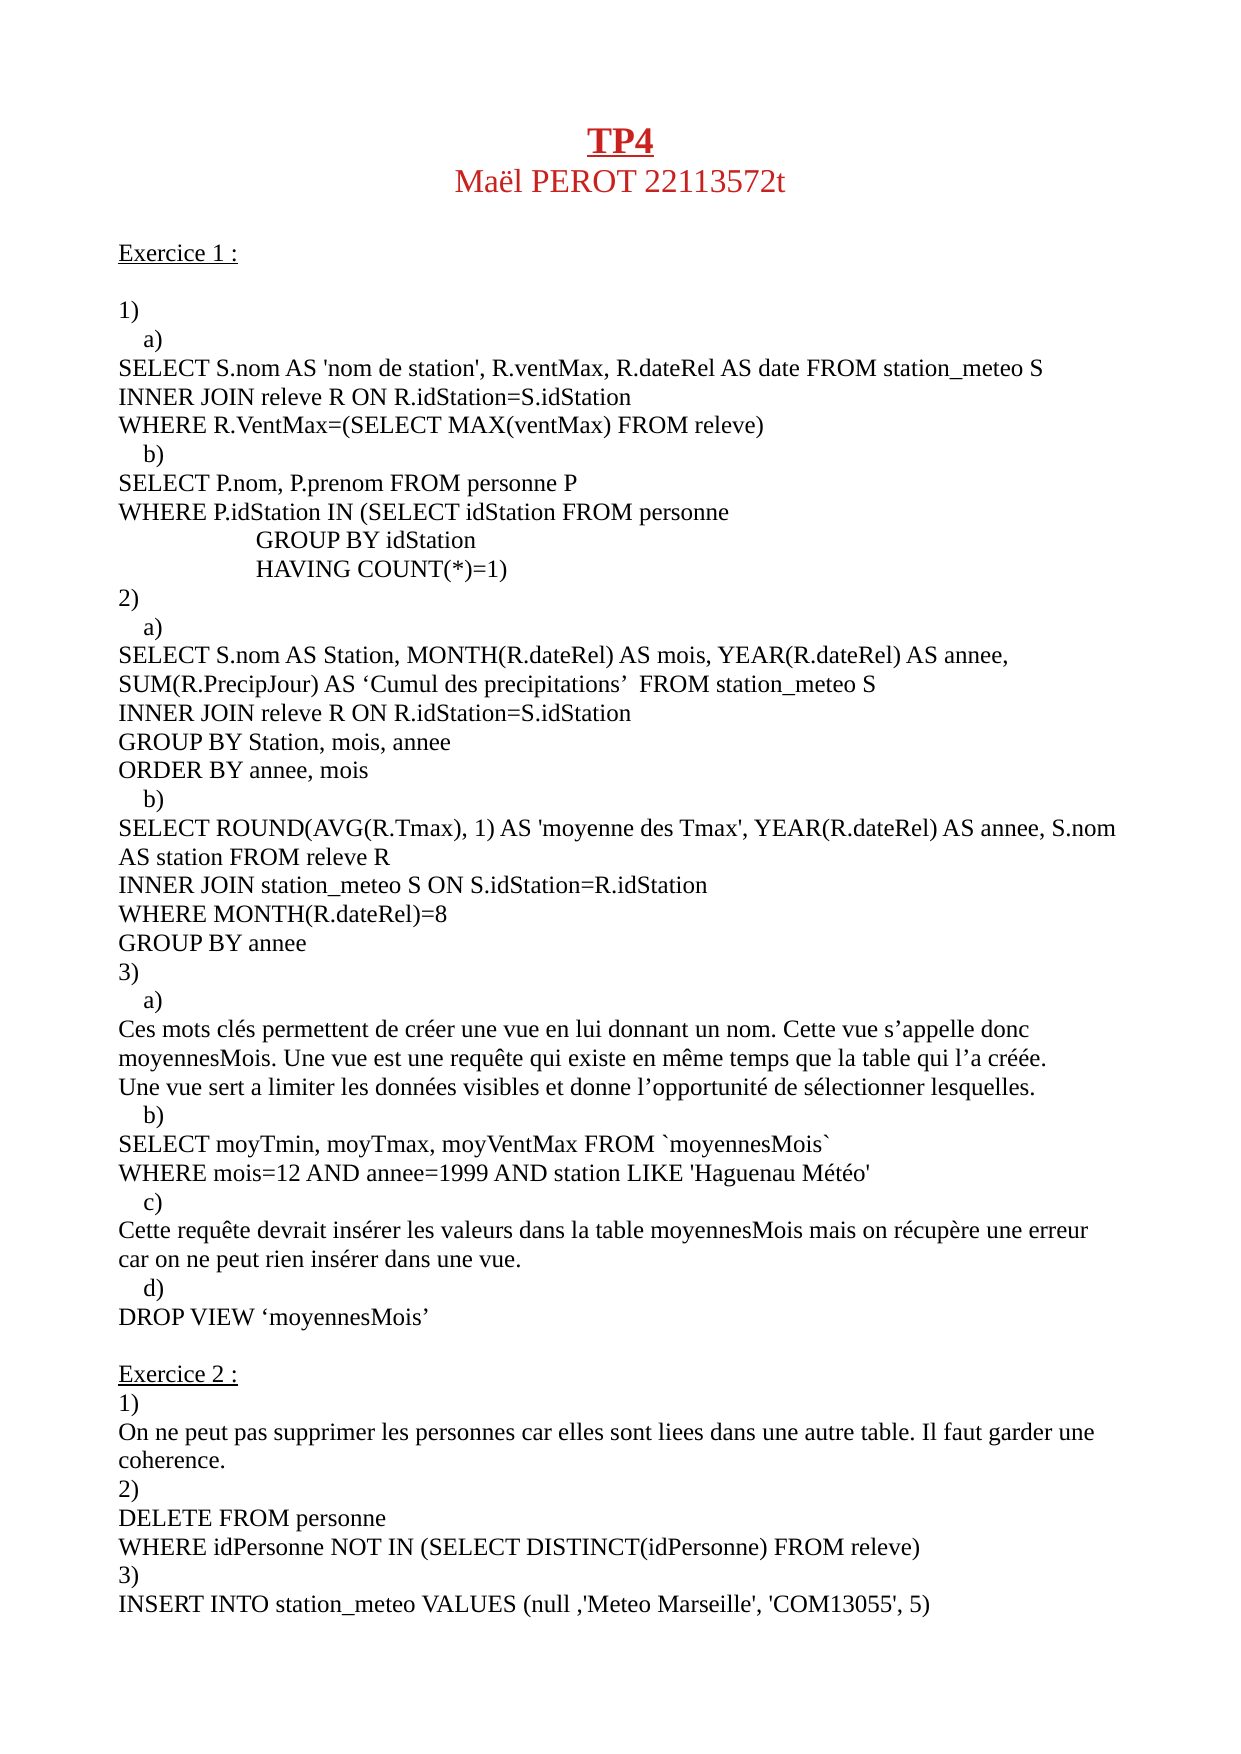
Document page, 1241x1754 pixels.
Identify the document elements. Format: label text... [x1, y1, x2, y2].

text 1) [118, 295, 1122, 324]
text SELECT moyTmin, moyTmax, moyVentMax FROM `moyennesMois` [118, 1129, 1122, 1158]
text WHERE mois=12 AND annee=1999 AND station LIKE 'Haguenau Météo' [118, 1158, 1122, 1187]
text WHERE idPersonne NOT IN (SELECT DISTINCT(idPersonne) FROM releve) [118, 1532, 1122, 1560]
text HAVING COUNT(*)=1) [118, 554, 1122, 583]
text DELETE FROM personne [118, 1503, 1122, 1532]
text DROP VIEW ‘moyennesMois’ [118, 1302, 1122, 1330]
text 2) [118, 583, 1122, 612]
text b) [118, 439, 1122, 468]
text a) [118, 324, 1122, 353]
text GROUP BY annee [118, 928, 1122, 957]
text 3) [118, 1560, 1122, 1589]
text Une vue sert a limiter les données visibles et donne l’opportunité de sélectionner lesquelles. [118, 1072, 1122, 1100]
text Exercice 1 : [118, 238, 1122, 267]
text Exercice 2 : [118, 1359, 1122, 1388]
text Cette requête devrait insérer les valeurs dans la table moyennesMois mais on récupère une erreur car on ne peut rien insérer dans une vue. [118, 1215, 1122, 1273]
text SELECT S.nom AS Station, MONTH(R.dateRel) AS mois, YEAR(R.dateRel) AS annee, SUM(R.PrecipJour) AS ‘Cumul des precipitations’ FROM station_meteo S [118, 640, 1122, 698]
text b) [118, 1100, 1122, 1129]
text GROUP BY Station, mois, annee [118, 727, 1122, 755]
text SELECT S.nom AS 'nom de station', R.ventMax, R.dateRel AS date FROM station_meteo S [118, 353, 1122, 382]
text INNER JOIN releve R ON R.idStation=S.idStation [118, 698, 1122, 727]
text INNER JOIN releve R ON R.idStation=S.idStation [118, 382, 1122, 410]
text WHERE MONTH(R.dateRel)=8 [118, 899, 1122, 928]
text On ne peut pas supprimer les personnes car elles sont liees dans une autre table. Il faut garder une coherence. [118, 1417, 1122, 1474]
text 1) [118, 1388, 1122, 1417]
text d) [118, 1273, 1122, 1302]
text ORDER BY annee, mois [118, 755, 1122, 784]
text c) [118, 1187, 1122, 1215]
text WHERE R.VentMax=(SELECT MAX(ventMax) FROM releve) [118, 410, 1122, 439]
text a) [118, 612, 1122, 640]
text a) [118, 985, 1122, 1014]
text Ces mots clés permettent de créer une vue en lui donnant un nom. Cette vue s’appelle donc moyennesMois. Une vue est une requête qui existe en même temps que la table qui l’a créée. [118, 1014, 1122, 1072]
text b) [118, 784, 1122, 813]
text SELECT ROUND(AVG(R.Tmax), 1) AS 'moyenne des Tmax', YEAR(R.dateRel) AS annee, S.nom AS station FROM releve R [118, 813, 1122, 870]
text Maël PEROT 22113572t [118, 161, 1122, 199]
text TP4 [118, 118, 1122, 161]
text WHERE P.idStation IN (SELECT idStation FROM personne [118, 497, 1122, 525]
text SELECT P.nom, P.prenom FROM personne P [118, 468, 1122, 497]
text GROUP BY idStation [118, 525, 1122, 554]
text INNER JOIN station_meteo S ON S.idStation=R.idStation [118, 870, 1122, 899]
text 3) [118, 957, 1122, 985]
text INSERT INTO station_meteo VALUES (null ,'Meteo Marseille', 'COM13055', 5) [118, 1589, 1122, 1618]
text 2) [118, 1474, 1122, 1503]
